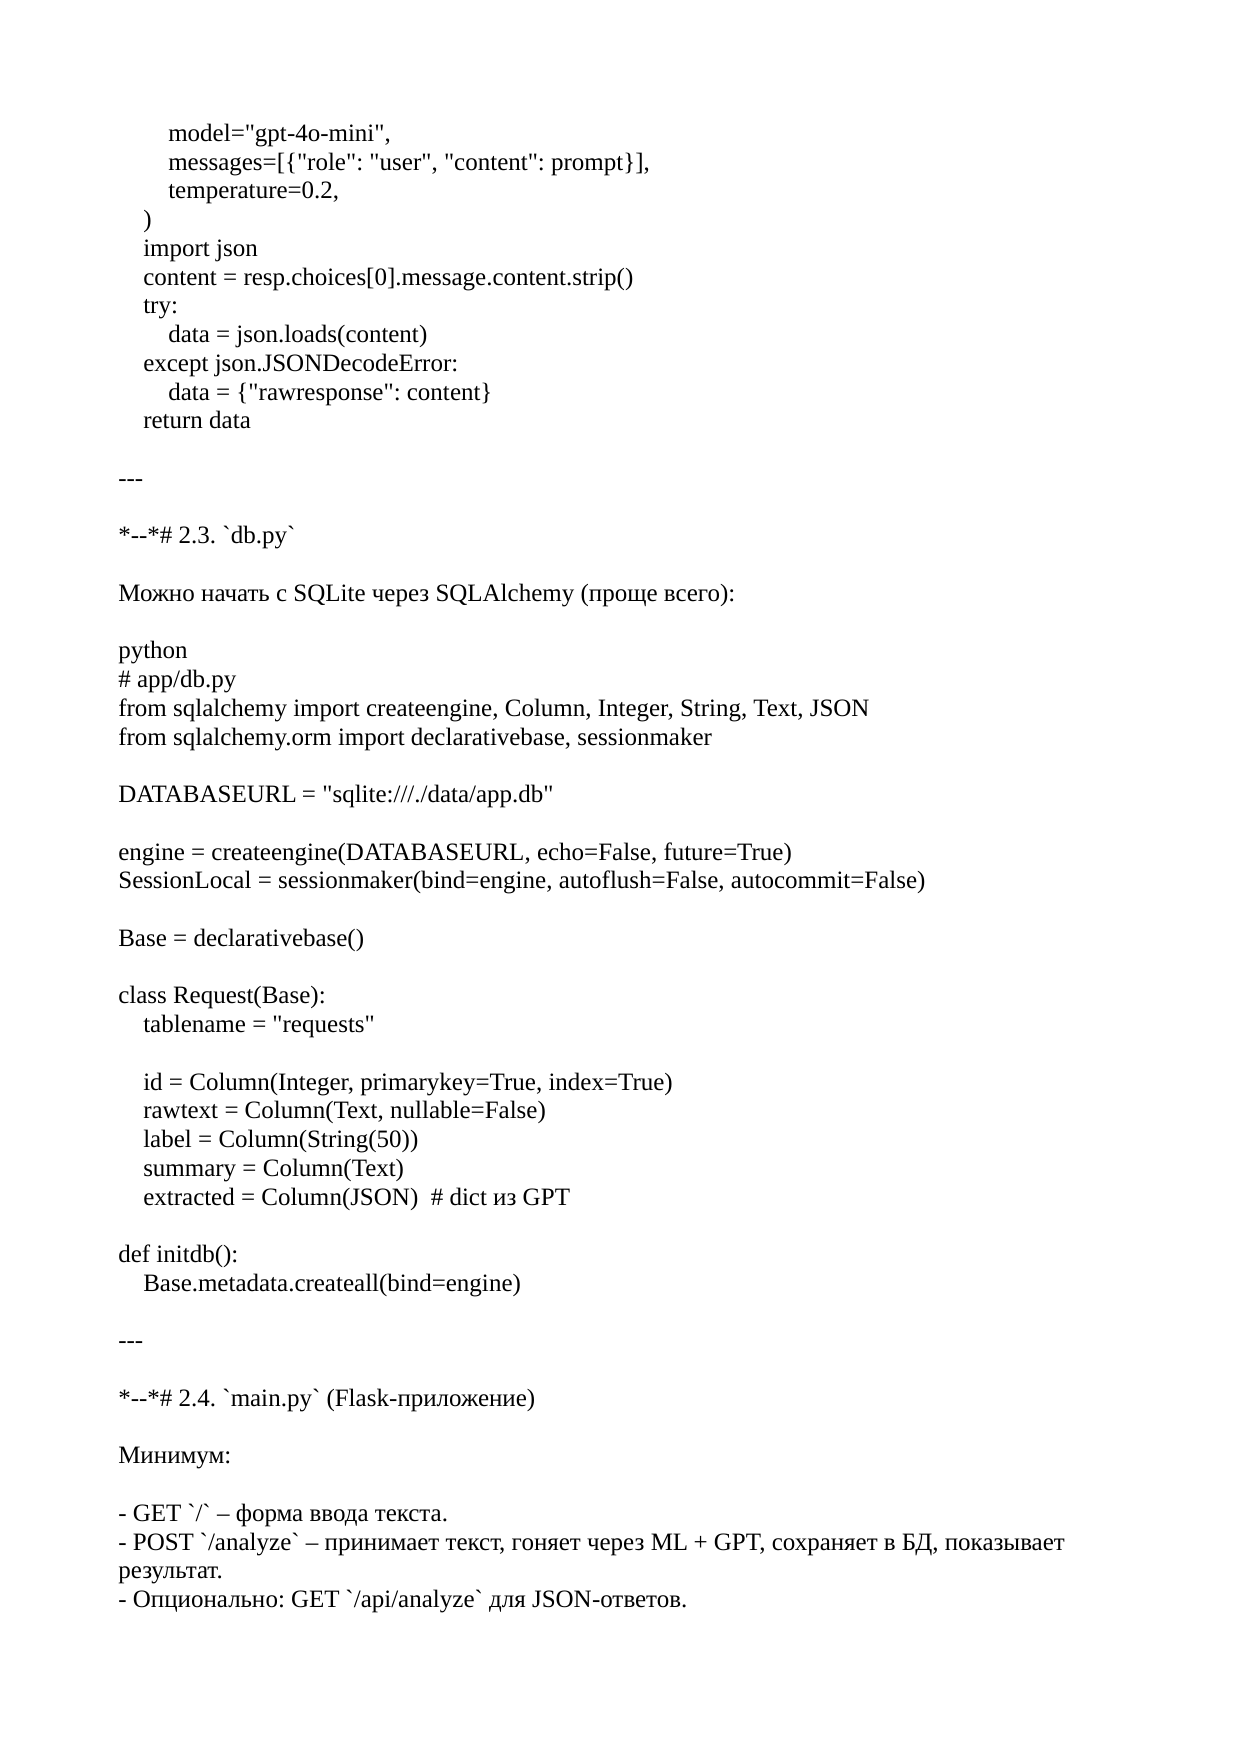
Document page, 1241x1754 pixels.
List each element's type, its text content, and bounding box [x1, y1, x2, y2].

text --- [118, 463, 1122, 492]
text import json [118, 233, 1122, 262]
text engine = createengine(DATABASEURL, echo=False, future=True) [118, 837, 1122, 866]
text messages=[{"role": "user", "content": prompt}], [118, 147, 1122, 176]
text *--*# 2.3. `db.py` [118, 521, 1122, 549]
text try: [118, 291, 1122, 319]
text rawtext = Column(Text, nullable=False) [118, 1096, 1122, 1124]
text python [118, 636, 1122, 664]
text - Опционально: GET `/api/analyze` для JSON‑ответов. [118, 1584, 1122, 1613]
text data = json.loads(content) [118, 319, 1122, 348]
text label = Column(String(50)) [118, 1124, 1122, 1153]
text Минимум: [118, 1441, 1122, 1469]
text model="gpt-4o-mini", [118, 118, 1122, 147]
text DATABASEURL = "sqlite:///./data/app.db" [118, 779, 1122, 808]
text - POST `/analyze` – принимает текст, гоняет через ML + GPT, сохраняет в БД, показывает результат. [118, 1527, 1122, 1584]
text except json.JSONDecodeError: [118, 348, 1122, 377]
text ) [118, 204, 1122, 233]
text Base.metadata.createall(bind=engine) [118, 1268, 1122, 1297]
text return data [118, 406, 1122, 434]
text Можно начать с SQLite через SQLAlchemy (проще всего): [118, 578, 1122, 607]
text from sqlalchemy import createengine, Column, Integer, String, Text, JSON [118, 693, 1122, 722]
text tablename = "requests" [118, 1009, 1122, 1038]
text def initdb(): [118, 1239, 1122, 1268]
text - GET `/` – форма ввода текста. [118, 1498, 1122, 1527]
text class Request(Base): [118, 981, 1122, 1009]
text id = Column(Integer, primarykey=True, index=True) [118, 1067, 1122, 1096]
text temperature=0.2, [118, 176, 1122, 204]
text # app/db.py [118, 664, 1122, 693]
text content = resp.choices[0].message.content.strip() [118, 262, 1122, 291]
text data = {"rawresponse": content} [118, 377, 1122, 406]
text from sqlalchemy.orm import declarativebase, sessionmaker [118, 722, 1122, 751]
text Base = declarativebase() [118, 923, 1122, 952]
text --- [118, 1326, 1122, 1354]
text *--*# 2.4. `main.py` (Flask‑приложение) [118, 1383, 1122, 1412]
text SessionLocal = sessionmaker(bind=engine, autoflush=False, autocommit=False) [118, 866, 1122, 894]
text summary = Column(Text) [118, 1153, 1122, 1182]
text extracted = Column(JSON) # dict из GPT [118, 1182, 1122, 1211]
